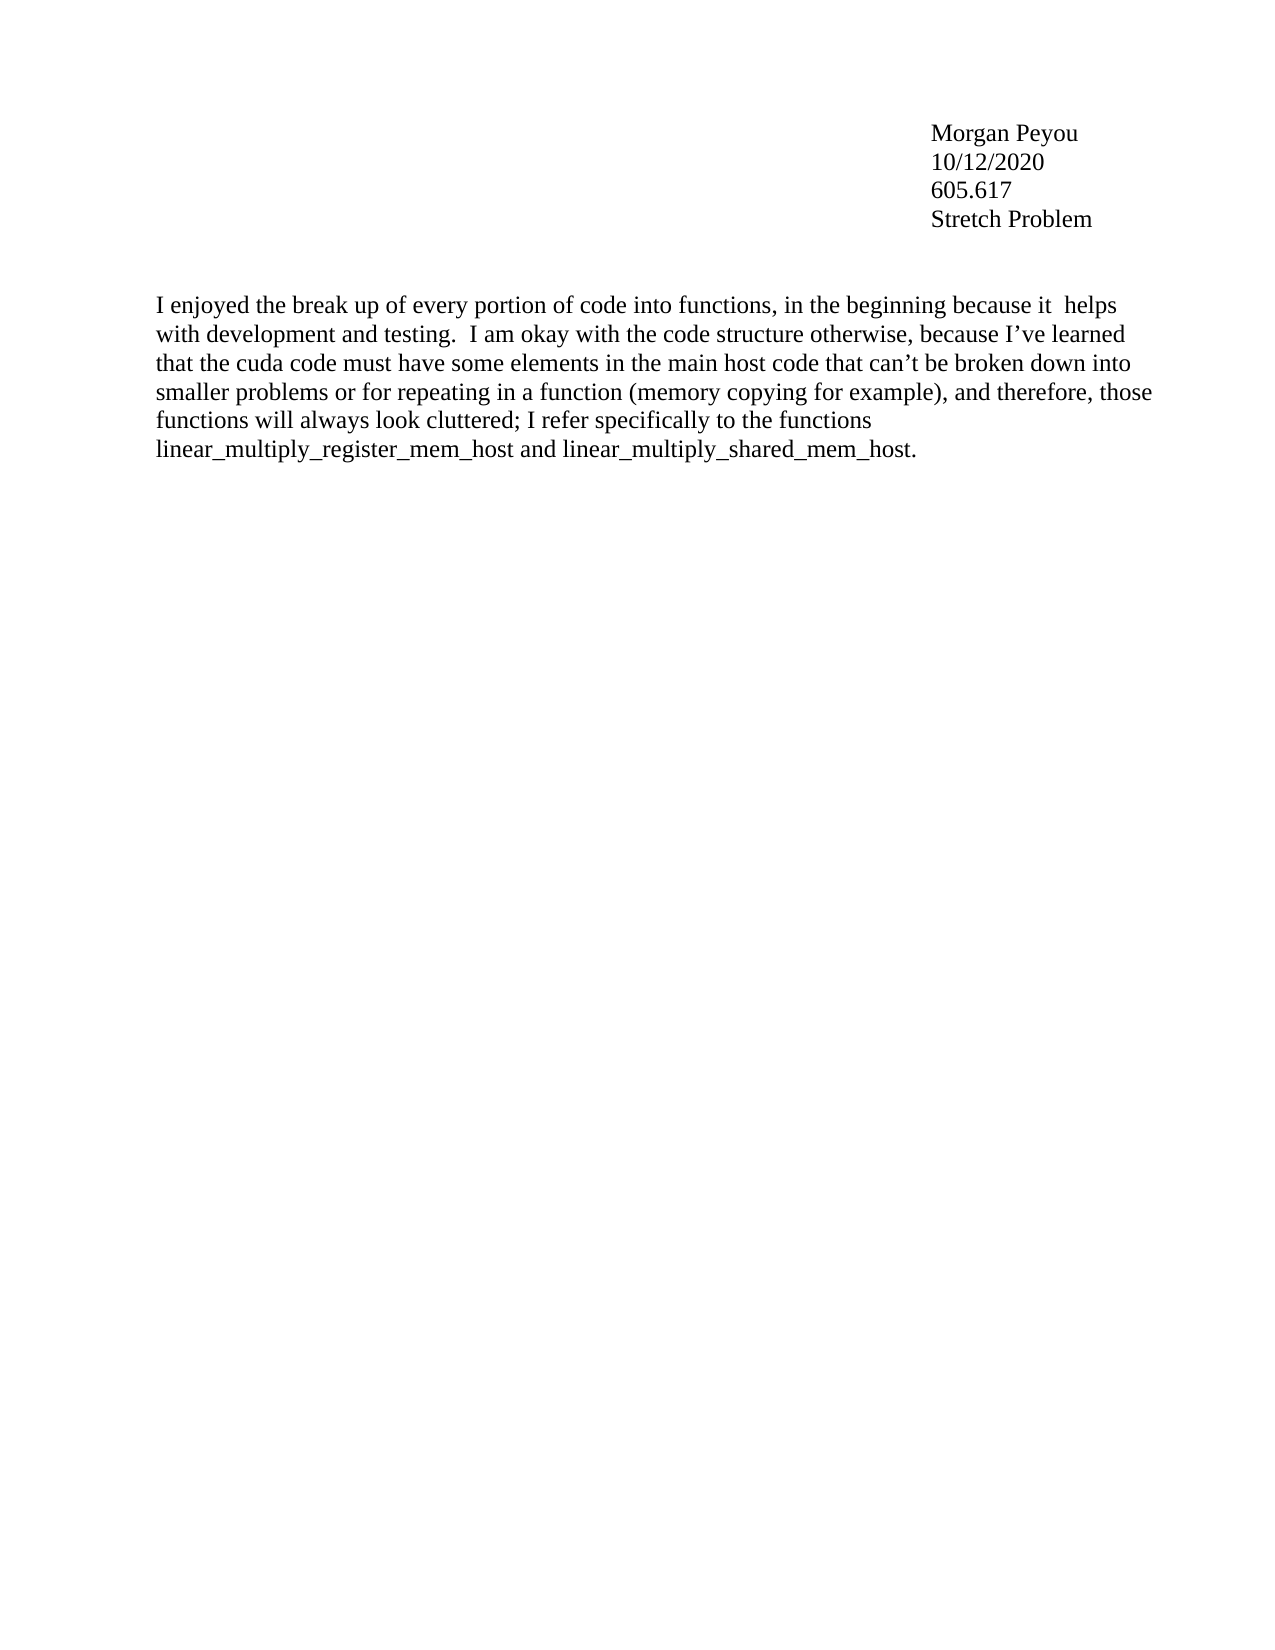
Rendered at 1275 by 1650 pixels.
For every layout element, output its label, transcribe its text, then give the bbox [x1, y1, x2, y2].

list I enjoyed the break up of every portion of code into functions, in the beginning because it helps with development and testing. I am okay with the code structure otherwise, because I’ve learned that the cuda code must have some elements in the main host code that can’t be broken down into smaller problems or for repeating in a function (memory copying for example), and therefore, those functions will always look cluttered; I refer specifically to the functions linear_multiply_register_mem_host and linear_multiply_shared_mem_host. [118, 291, 1157, 463]
text Morgan Peyou [118, 118, 1157, 147]
text 10/12/2020 [118, 147, 1157, 176]
text 605.617 [118, 176, 1157, 204]
text Stretch Problem [118, 204, 1157, 233]
